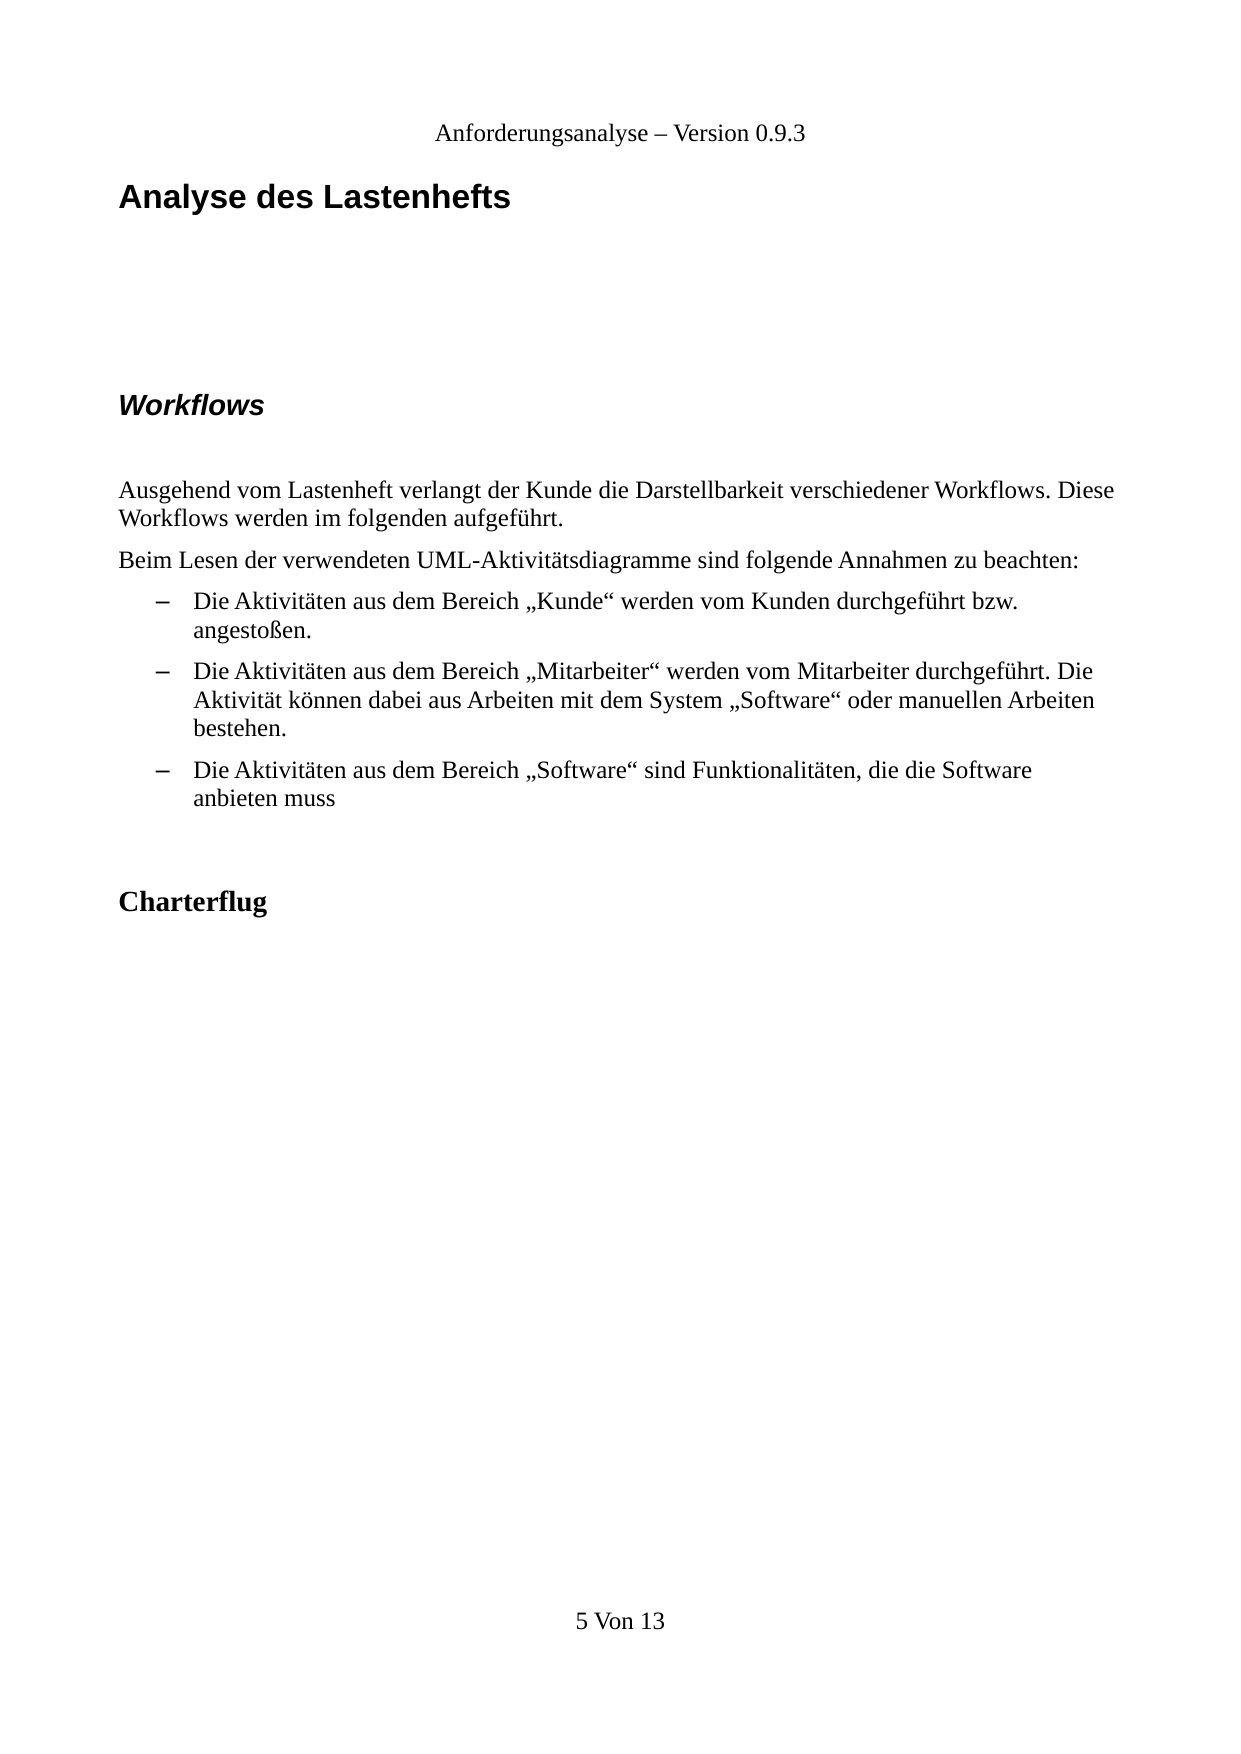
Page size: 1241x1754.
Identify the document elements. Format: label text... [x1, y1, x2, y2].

list Die Aktivitäten aus dem Bereich „Kunde“ werden vom Kunden durchgeführt bzw. angestoßen. [156, 586, 1122, 643]
subtitle Workflows [118, 387, 1122, 421]
subtitle Charterflug [118, 884, 1122, 917]
list Die Aktivitäten aus dem Bereich „Mitarbeiter“ werden vom Mitarbeiter durchgeführt. Die Aktivität können dabei aus Arbeiten mit dem System „Software“ oder manuellen Arbeiten bestehen. [156, 656, 1122, 742]
subtitle Analyse des Lastenhefts [118, 177, 1122, 216]
list Die Aktivitäten aus dem Bereich „Software“ sind Funktionalitäten, die die Software anbieten muss [156, 755, 1122, 812]
text Beim Lesen der verwendeten UML-Aktivitätsdiagramme sind folgende Annahmen zu beachten: [118, 545, 1122, 573]
text Ausgehend vom Lastenheft verlangt der Kunde die Darstellbarkeit verschiedener Workflows. Diese Workflows werden im folgenden aufgeführt. [118, 475, 1122, 532]
